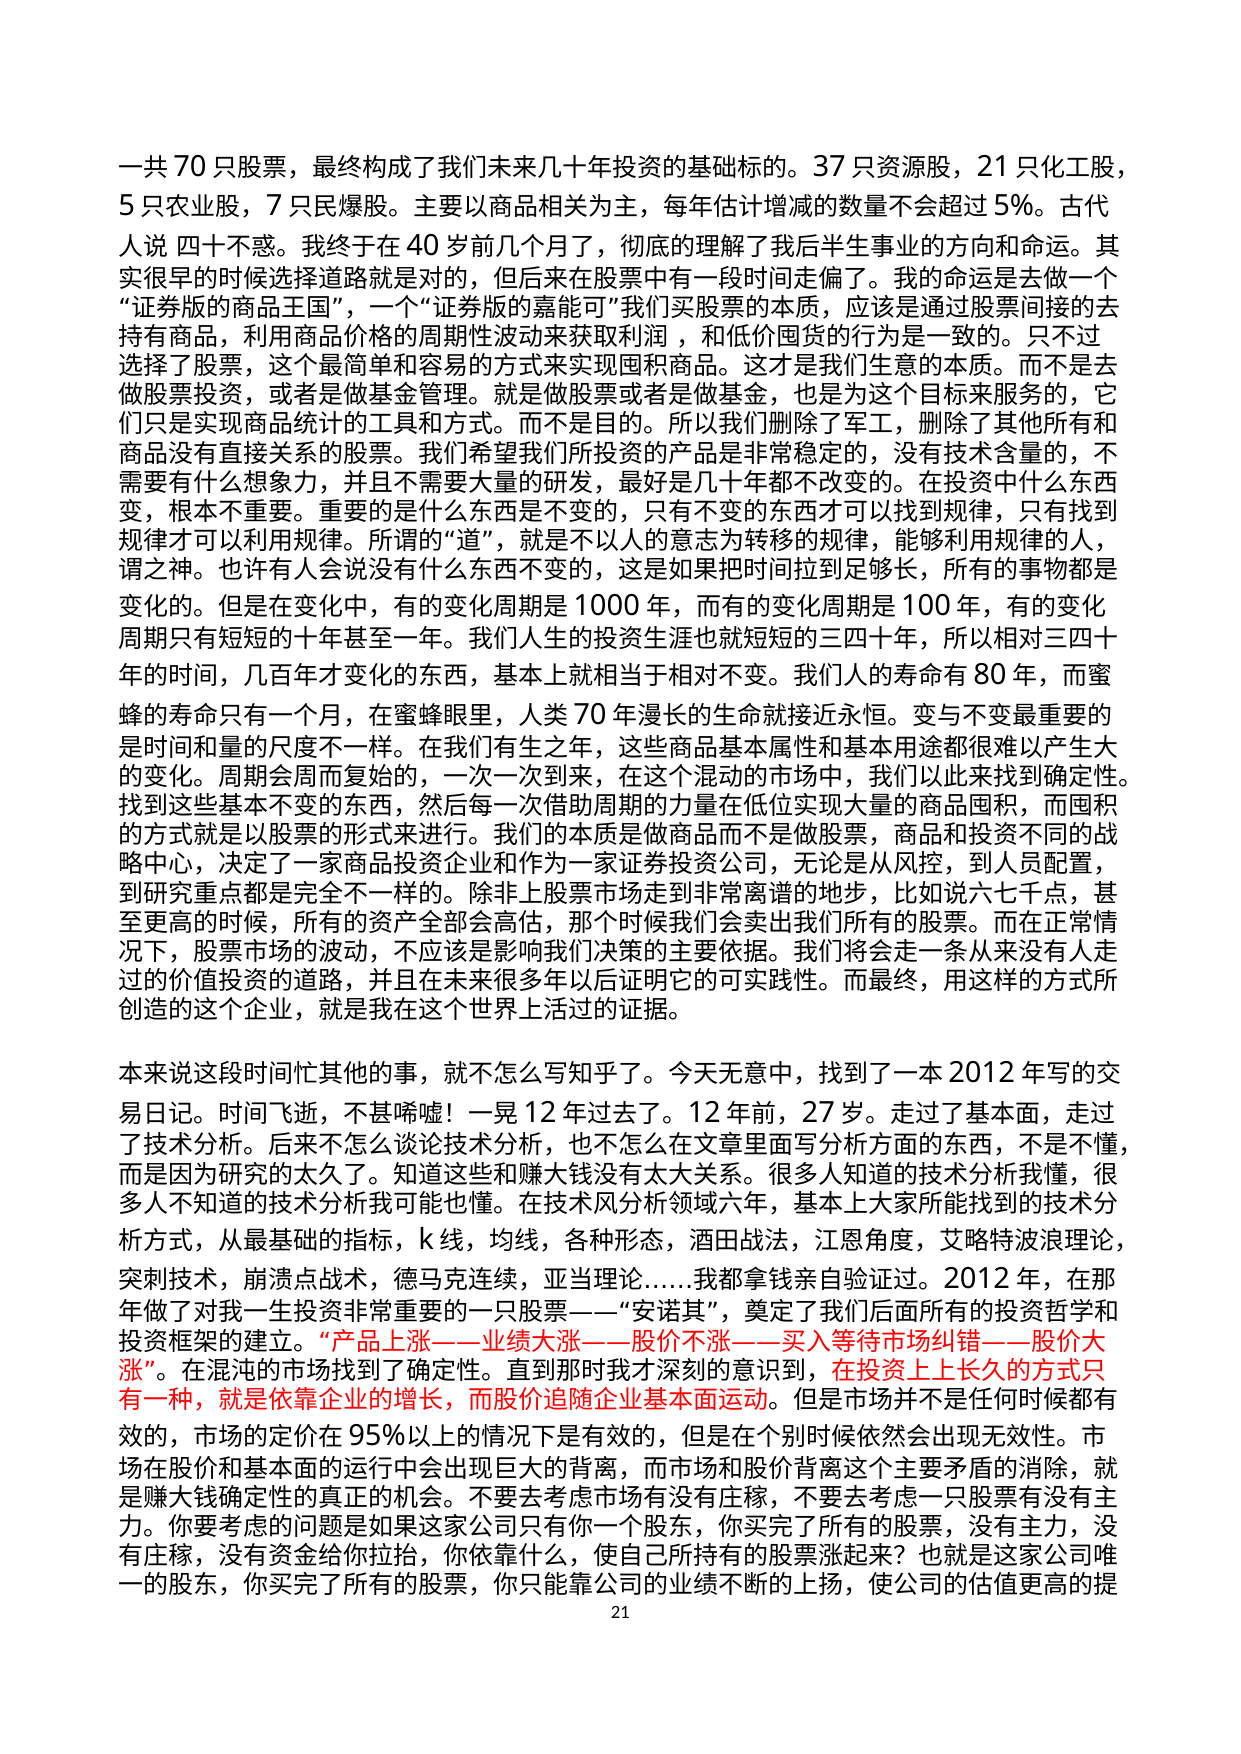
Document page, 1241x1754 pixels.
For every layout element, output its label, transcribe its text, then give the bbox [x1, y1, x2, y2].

text 本来说这段时间忙其他的事，就不怎么写知乎了。今天无意中，找到了一本2012年写的交易日记。时间飞逝，不甚唏嘘！​一晃12年过去了。​12年前，27岁。走过了基本面，走过了技术分析。后来不怎么谈论技术分析，也不怎么在文章里面写分析方面的东西，不是不懂，而是因为研究的太久了。知道这些和赚大钱没有太大关系。很多人知道的技术分析我懂，很多人不知道的技术分析我可能也懂。在技术风分析领域六年，基本上大家所能找到的技术分析方式，从最基础的指标，k线，均线，各种形态，酒田战法，江恩角度，艾略特波浪理论，突刺技术，崩溃点战术，德马克连续，亚当理论……我都拿钱亲自验证过。2012年，在那年做了对我一生投资非常重要的一只股票——“安诺其”，奠定了我们后面所有的投资哲学和投资框架的建立。“产品上涨——业绩大涨——股价不涨——买入等待市场纠错——股价大涨”。在混沌的市场找到了确定性。直到那时我才深刻的意识到，在投资上上长久的方式只有一种，就是依靠企业的增长，而股价追随企业基本面运动。但是市场并不是任何时候都有效的，市场的定价在95%以上的情况下是有效的，但是在个别时候依然会出现无效性。市场在股价和基本面的运行中会出现巨大的背离，而市场和股价背离这个主要矛盾的消除，就是赚大钱确定性的真正的机会。不要去考虑市场有没有庄稼，不要去考虑一只股票有没有主力。你要考虑的问题是如果这家公司只有你一个股东，你买完了所有的股票，没有主力，没有庄稼，没有资金给你拉抬，你依靠什么，使自己所持有的股票涨起来？也就是这家公司唯一的股东，你买完了所有的股票，你只能靠公司的业绩不断的上扬，使公司的估值更高的提升，来完成你股票的上涨。股价就是估值，因为在一定时期之内，股票的数量是一定的，市值除以整个公司的股数就是股价，他们其实是一回事。股票不是彩票，不是对可能，大概，预期来下注。买股票，就是买企业。买入一只股票，就是买入了公司的所有权的一部分。不要忘记，股票就是公司给股东所发行的股权的凭证。如果你不能以买下公司一部分的角度，去思考你所买下的股票，那一股都不应该买。​后面的时间就是对这个投资模型不断的完善和对于投资哲学不断的深化。这些年也有很多投资上的错误，比如说18年对富控互动的投资，就是绝对的错误。因为我进入了自己不熟悉的领域，偏离了自己的能力圈，违背了自己的投资哲学和交易原则，所以注定是要失败的。​人生匆匆，一眨眼已经把人生最好的15年都奉献给了A股，但也没有什么后悔的。​人生总要有一个方向，选择完之后，就是坚定所选。​未来30年依然会在A股。27岁，我完成了自己所有的投资哲学和投资框架的建立，开始了和市场上所有人都不一样的价值投资之路。​也许真的是有一些天赋，在不到30岁的年龄，就领悟了自己的一生所有投资的方向和模式，剩下的就是把在20多岁那些正确的东西一直复制下去。​在自己的投资哲学的框架之下，在自己的能力圈之内，坚持自己的投资逻辑。 [118, 1051, 1122, 1600]
text 一共70只股票，最终构成了我们未来几十年投资的基础标的。​37只资源股，21只化工股，5只农业股，7只民爆股。主要以商品相关为主，每年估计增减的数量不会超过5%。​古代人说 四十不惑。我终于在40岁前几个月了，彻底的理解了我后半生事业的方向和命运。其实很早的时候选择道路就是对的，但后来在股票中有一段时间走偏了。我的命运是去做一个“证券版的商品王国”，一个“证券版的嘉能可”我们买股票的本质，应该是通过股票间接的去持有商品，利用商品价格的周期性波动来获取利润 ，和低价囤货的行为是一致的。只不过选择了股票，这个最简单和容易的方式来实现囤积商品。这才是我们生意的本质。而不是去做股票投资，或者是做基金管理。就是做股票或者是做基金，也是为这个目标来服务的，它们只是实现商品统计的工具和方式。而不是目的。​所以我们删除了军工，删除了其他所有和商品没有直接关系的股票。​我们希望我们所投资的产品是非常稳定的，没有技术含量的，不需要有什么想象力，并且不需要大量的研发，最好是几十年都不改变的。​在投资中什么东西变，根本不重要。重要的是什么东西是不变的，只有不变的东西才可以找到规律，只有找到规律才可以利用规律。​所谓的“道”，就是不以人的意志为转移的规律，能够利用规律的人，谓之神。​也许有人会说没有什么东西不变的，这是如果把时间拉到足够长，所有的事物都是变化的。​但是在变化中，有的变化周期是1000年，而有的变化周期是100年，有的变化周期只有短短的十年甚至一年。​我们人生的投资生涯也就短短的三四十年，所以相对三四十年的时间，几百年才变化的东西，基本上就相当于相对不变。​我们人的寿命有80年，而蜜蜂的寿命只有一个月，在蜜蜂眼里，人类70年漫长的生命就接近永恒。​变与不变最重要的是时间和量的尺度不一样。​在我们有生之年，这些商品基本属性和基本用途都很难以产生大的变化。​周期会周而复始的，一次一次到来，在这个混动的市场中，我们以此来找到确定性。找到这些基本不变的东西，然后每一次借助周期的力量在低位实现大量的商品囤积，而囤积的方式就是以股票的形式来进行。​我们的本质是做商品而不是做股票，商品和投资不同的战略中心，决定了一家商品投资企业和作为一家证券投资公司，无论是从风控，到人员配置，到研究重点都是完全不一样的。除非上股票市场走到非常离谱的地步，比如说六七千点，甚至更高的时候，所有的资产全部会高估，那个时候我们会卖出我们所有的股票。而在正常情况下，股票市场的波动，不应该是影响我们决策的主要依据。​我们将会走一条从来没有人走过的价值投资的道路，并且在未来很多年以后证明它的可实践性。​而最终，用这样的方式所创造的这个企业，就是我在这个世界上活过的证据。 [118, 145, 1122, 1024]
